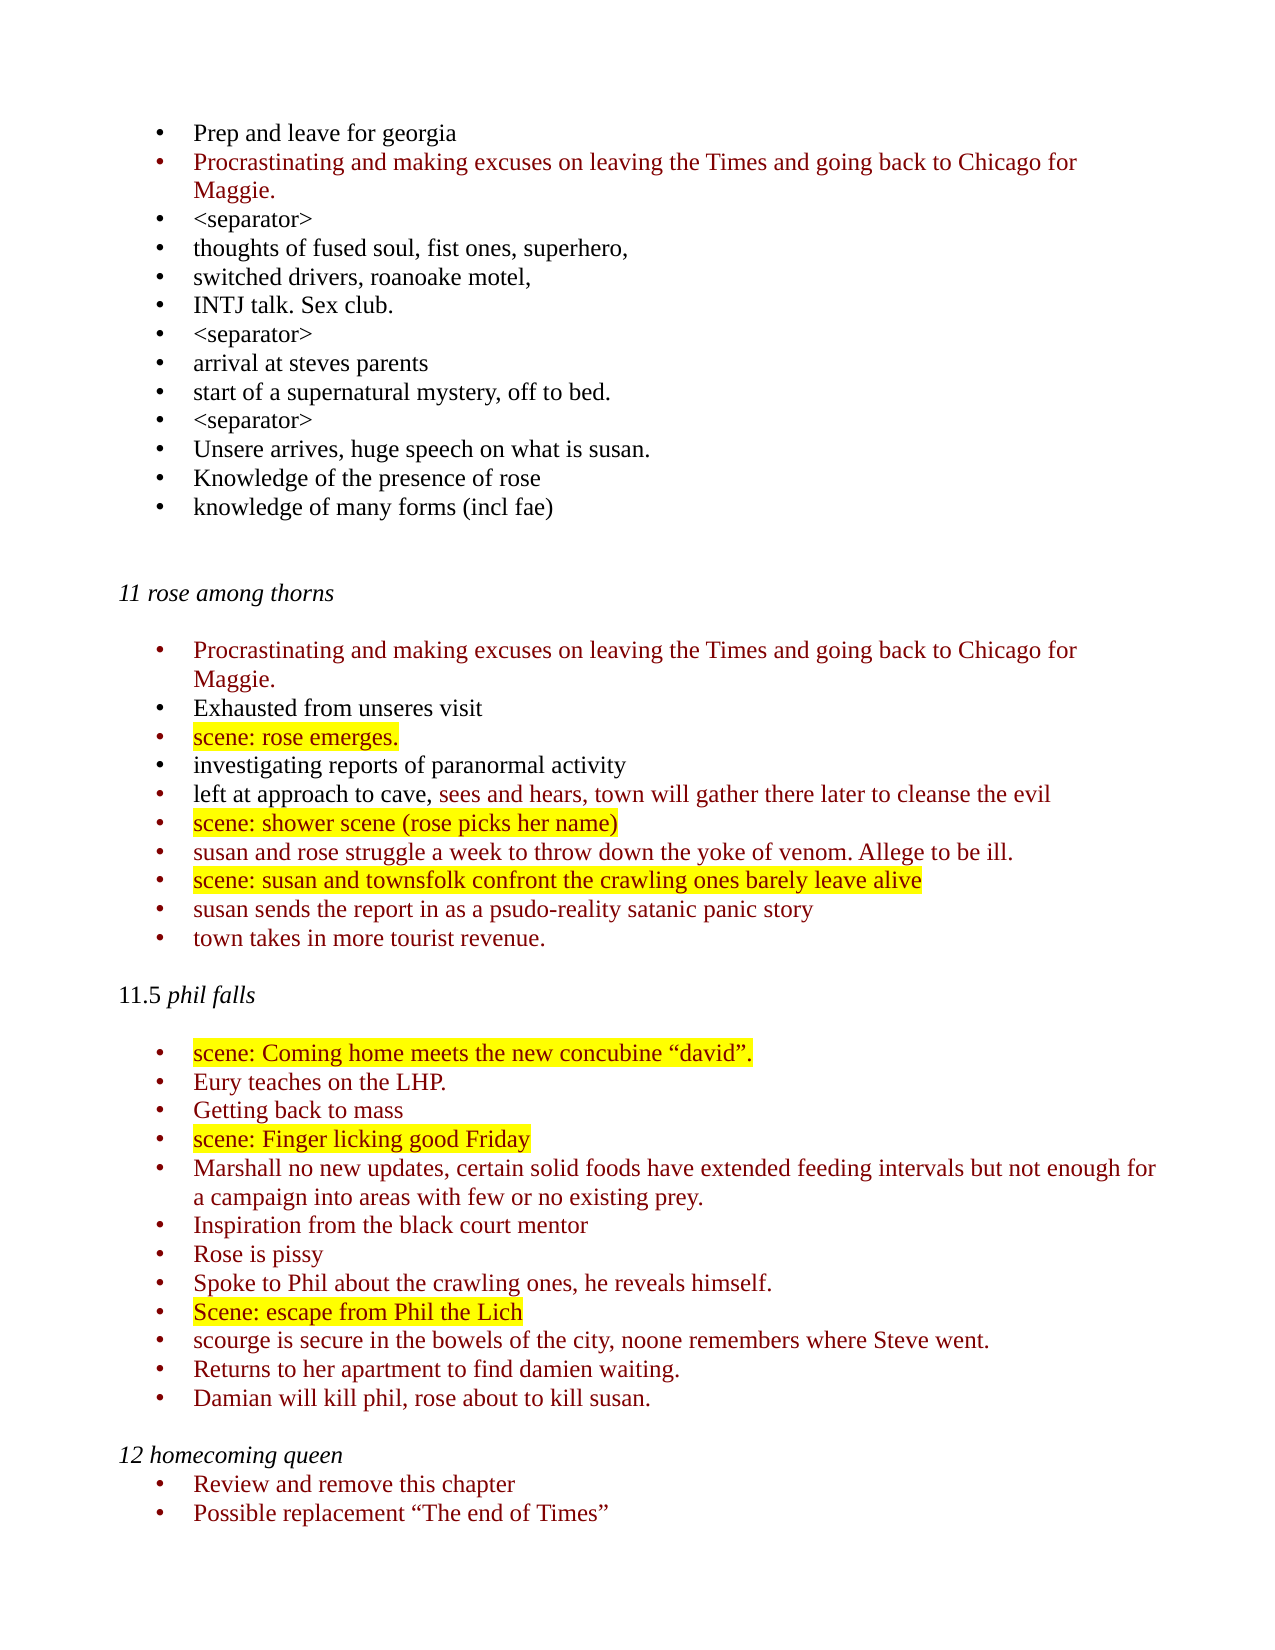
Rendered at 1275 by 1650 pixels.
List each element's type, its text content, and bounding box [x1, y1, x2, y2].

list Eury teaches on the LHP. [156, 1067, 1157, 1096]
list scene: rose emerges. [156, 722, 1157, 751]
list Review and remove this chapter [156, 1469, 1157, 1498]
list <separator> [156, 319, 1157, 348]
list switched drivers, roanoake motel, [156, 262, 1157, 291]
text 11 rose among thorns [118, 578, 1157, 607]
list scene: susan and townsfolk confront the crawling ones barely leave alive [156, 866, 1157, 894]
list Spoke to Phil about the crawling ones, he reveals himself. [156, 1268, 1157, 1297]
list thoughts of fused soul, fist ones, superhero, [156, 233, 1157, 262]
list susan and rose struggle a week to throw down the yoke of venom. Allege to be ill. [156, 837, 1157, 866]
list arrival at steves parents [156, 348, 1157, 377]
list Procrastinating and making excuses on leaving the Times and going back to Chicago for Maggie. [156, 147, 1157, 204]
list <separator> [156, 406, 1157, 434]
list Possible replacement “The end of Times” [156, 1498, 1157, 1527]
list scourge is secure in the bowels of the city, noone remembers where Steve went. [156, 1326, 1157, 1354]
list susan sends the report in as a psudo-reality satanic panic story [156, 894, 1157, 923]
list Marshall no new updates, certain solid foods have extended feeding intervals but not enough for a campaign into areas with few or no existing prey. [156, 1153, 1157, 1211]
list Rose is pissy [156, 1239, 1157, 1268]
list <separator> [156, 204, 1157, 233]
list Prep and leave for georgia [156, 118, 1157, 147]
list Unsere arrives, huge speech on what is susan. [156, 434, 1157, 463]
list scene: Coming home meets the new concubine “david”. [156, 1038, 1157, 1067]
list INTJ talk. Sex club. [156, 291, 1157, 319]
list scene: shower scene (rose picks her name) [156, 808, 1157, 837]
list town takes in more tourist revenue. [156, 923, 1157, 952]
list left at approach to cave, sees and hears, town will gather there later to cleanse the evil [156, 779, 1157, 808]
text 12 homecoming queen [118, 1441, 1157, 1469]
list Inspiration from the black court mentor [156, 1211, 1157, 1239]
list Getting back to mass [156, 1096, 1157, 1124]
text 11.5 phil falls [118, 981, 1157, 1009]
list Returns to her apartment to find damien waiting. [156, 1354, 1157, 1383]
list Scene: escape from Phil the Lich [156, 1297, 1157, 1326]
list start of a supernatural mystery, off to bed. [156, 377, 1157, 406]
list Damian will kill phil, rose about to kill susan. [156, 1383, 1157, 1412]
list scene: Finger licking good Friday [156, 1124, 1157, 1153]
list Exhausted from unseres visit [156, 693, 1157, 722]
list Knowledge of the presence of rose [156, 463, 1157, 492]
list Procrastinating and making excuses on leaving the Times and going back to Chicago for Maggie. [156, 636, 1157, 693]
list investigating reports of paranormal activity [156, 751, 1157, 779]
list knowledge of many forms (incl fae) [156, 492, 1157, 521]
